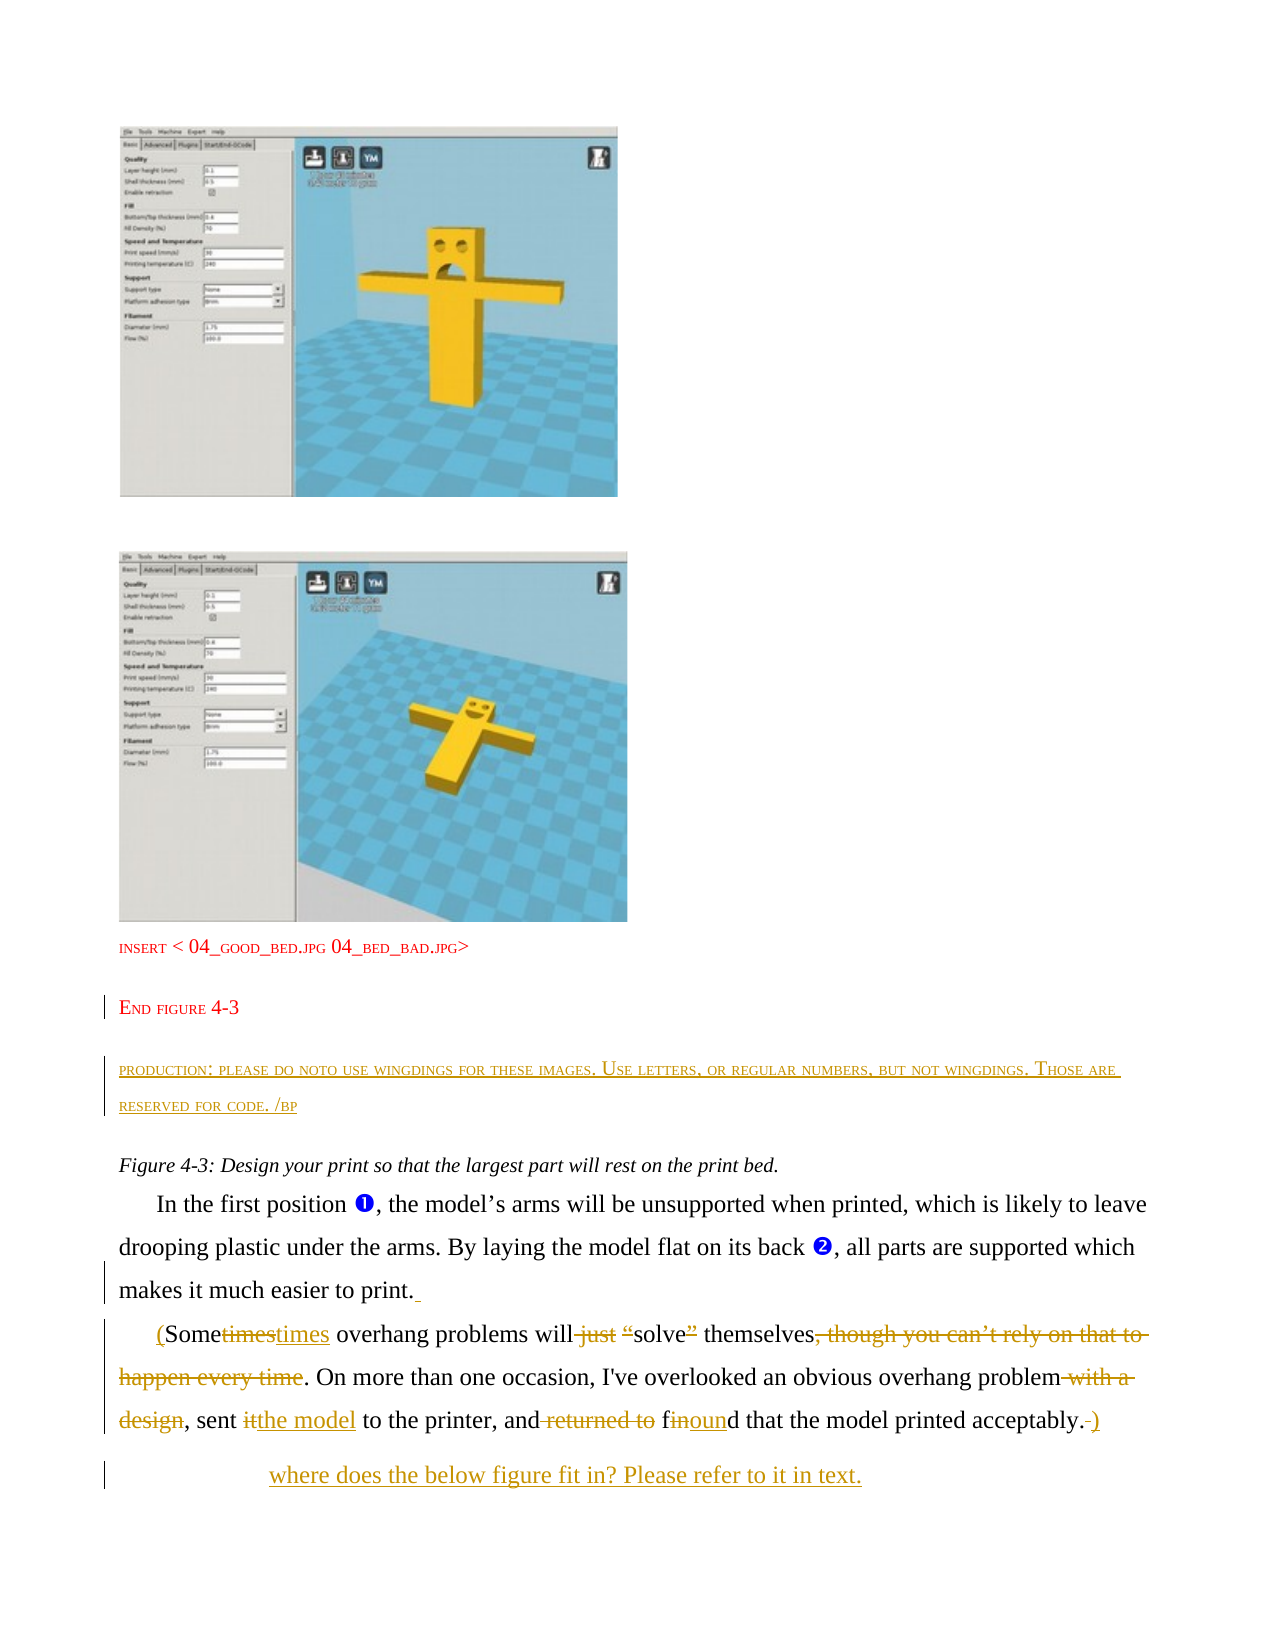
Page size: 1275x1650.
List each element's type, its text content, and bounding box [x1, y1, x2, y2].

picture [118, 551, 628, 922]
text In the first position u, the model’s arms will be unsupported when printed, which is likely to leave drooping plastic under the arms. By laying the model flat on its back v, all parts are supported which makes it much easier to print. (Sometimes overhang problems will solve themselves. On more than one occasion, I've overlooked an obvious overhang problem, sent the model to the printer, and found that the model printed acceptably.) [118, 1189, 1156, 1434]
text production: please do noto use wingdings for these images. Use letters, or regular numbers, but not wingdings. Those are reserved for code. /bp [118, 1056, 1156, 1116]
text Figure 4-3: Design your print so that the largest part will rest on the print bed. [118, 1153, 1156, 1177]
text insert < 04_good_bed.jpg 04_bed_bad.jpg> [118, 576, 1156, 958]
text End figure 4-3 [118, 995, 1156, 1019]
picture [119, 126, 618, 497]
text where does the below figure fit in? Please refer to it in text. [268, 1461, 1006, 1489]
